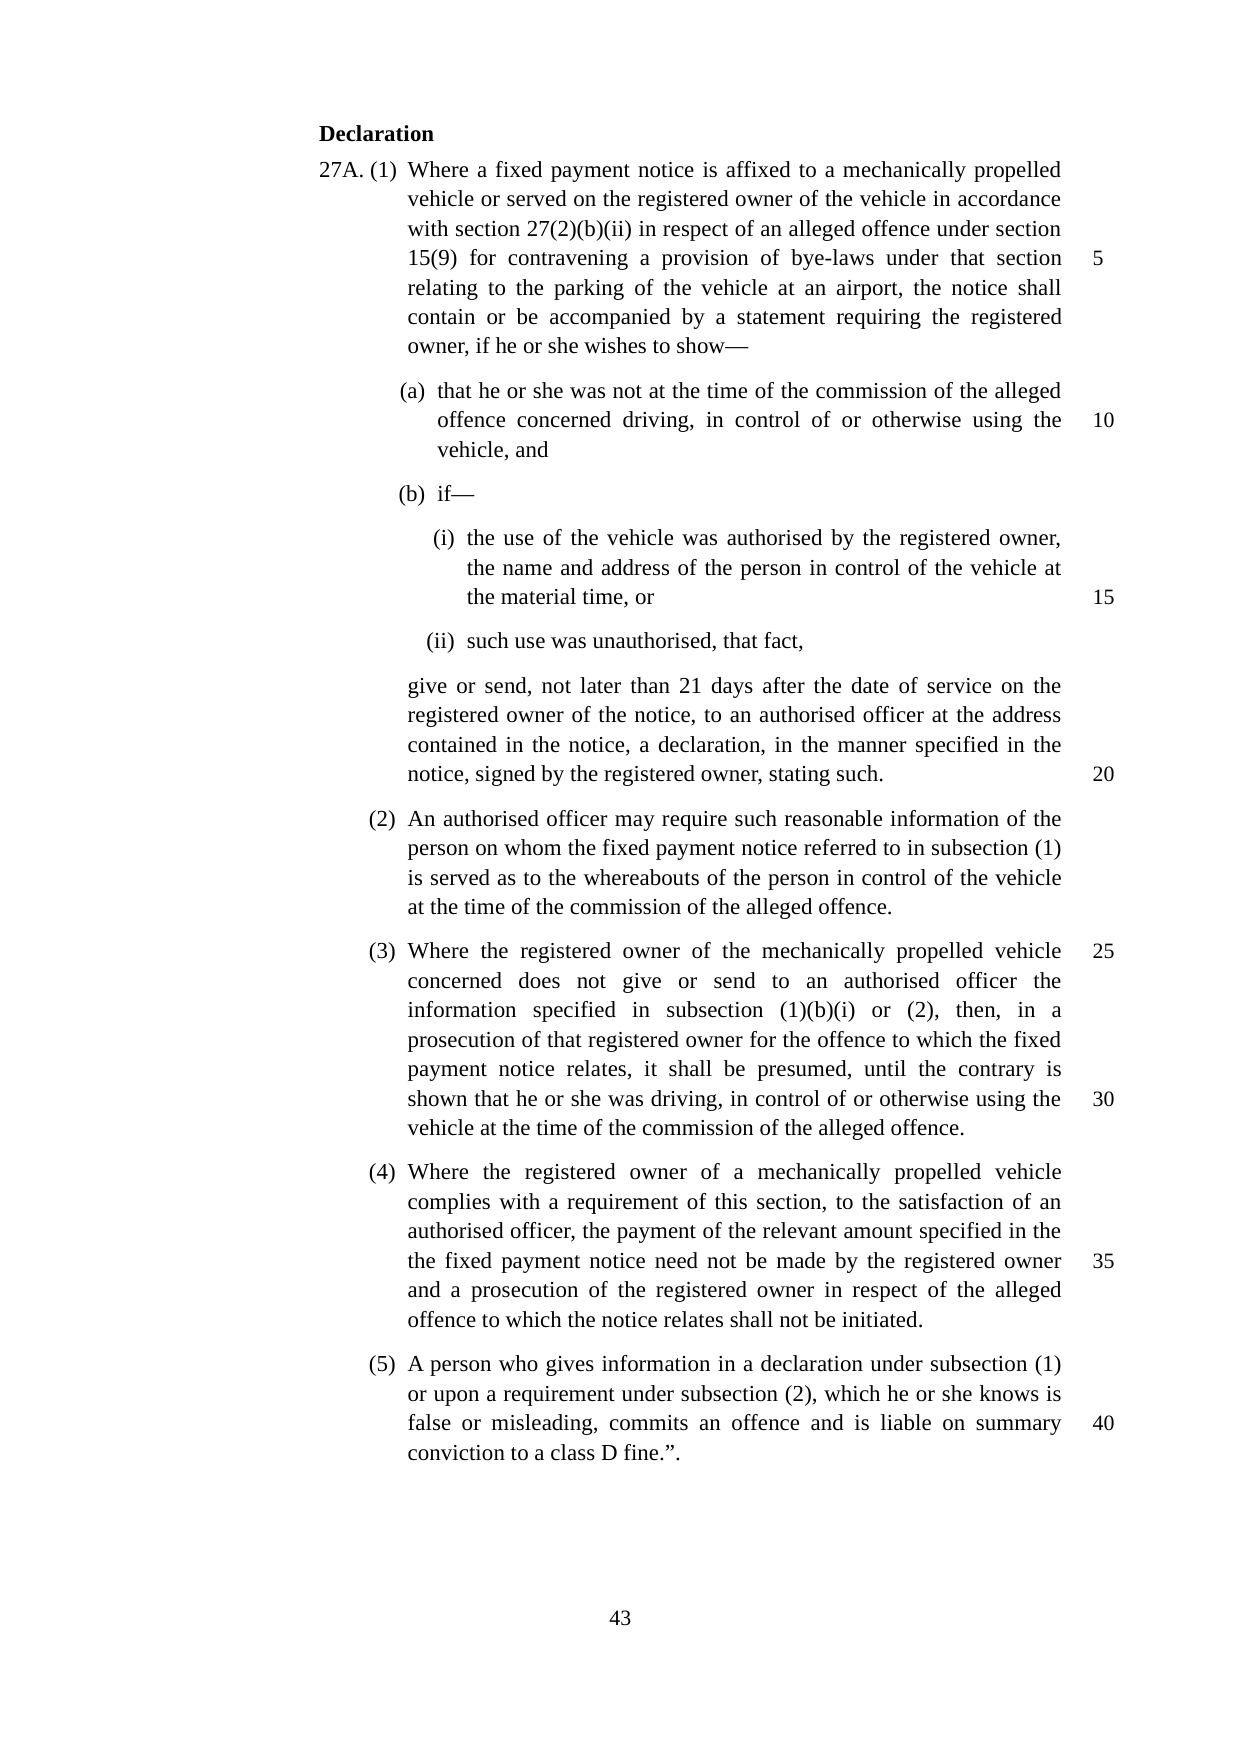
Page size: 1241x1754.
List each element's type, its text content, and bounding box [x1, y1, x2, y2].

text (a) that he or she was not at the time of the commission of the alleged offence concerned driving, in control of or otherwise using the vehicle, and [307, 375, 1063, 463]
text (i) the use of the vehicle was authorised by the registered owner, the name and address of the person in control of the vehicle at the material time, or [295, 522, 1063, 611]
text (3) Where the registered owner of the mechanically propelled vehicle concerned does not give or send to an authorised officer the information specified in subsection (1)(b)(i) or (2), then, in a prosecution of that registered owner for the offence to which the fixed payment notice relates, it shall be presumed, until the contrary is shown that he or she was driving, in control of or otherwise using the vehicle at the time of the commission of the alleged offence. [319, 935, 1063, 1141]
text 27A. (1) Where a fixed payment notice is affixed to a mechanically propelled vehicle or served on the registered owner of the vehicle in accordance with section 27(2)(b)(ii) in respect of an alleged offence under section 15(9) for contravening a provision of bye-laws under that section relating to the parking of the vehicle at an airport, the notice shall contain or be accompanied by a statement requiring the registered owner, if he or she wishes to show⁠— [319, 153, 1063, 360]
text (2) An authorised officer may require such reasonable information of the person on whom the fixed payment notice referred to in subsection (1) is served as to the whereabouts of the person in control of the vehicle at the time of the commission of the alleged offence. [319, 802, 1063, 920]
text give or send, not later than 21 days after the date of service on the registered owner of the notice, to an authorised officer at the address contained in the notice, a declaration, in the manner specified in the notice, signed by the registered owner, stating such. [319, 670, 1063, 788]
text (b) if⁠— [307, 478, 1063, 507]
text (ii) such use was unauthorised, that fact, [295, 625, 1063, 655]
text (5) A person who gives information in a declaration under subsection (1) or upon a requirement under subsection (2), which he or she knows is false or misleading, commits an offence and is liable on summary conviction to a class D fine.”. [319, 1348, 1063, 1466]
text Declaration [319, 118, 1063, 148]
text (4) Where the registered owner of a mechanically propelled vehicle complies with a requirement of this section, to the satisfaction of an authorised officer, the payment of the relevant amount specified in the the fixed payment notice need not be made by the registered owner and a prosecution of the registered owner in respect of the alleged offence to which the notice relates shall not be initiated. [319, 1156, 1063, 1333]
